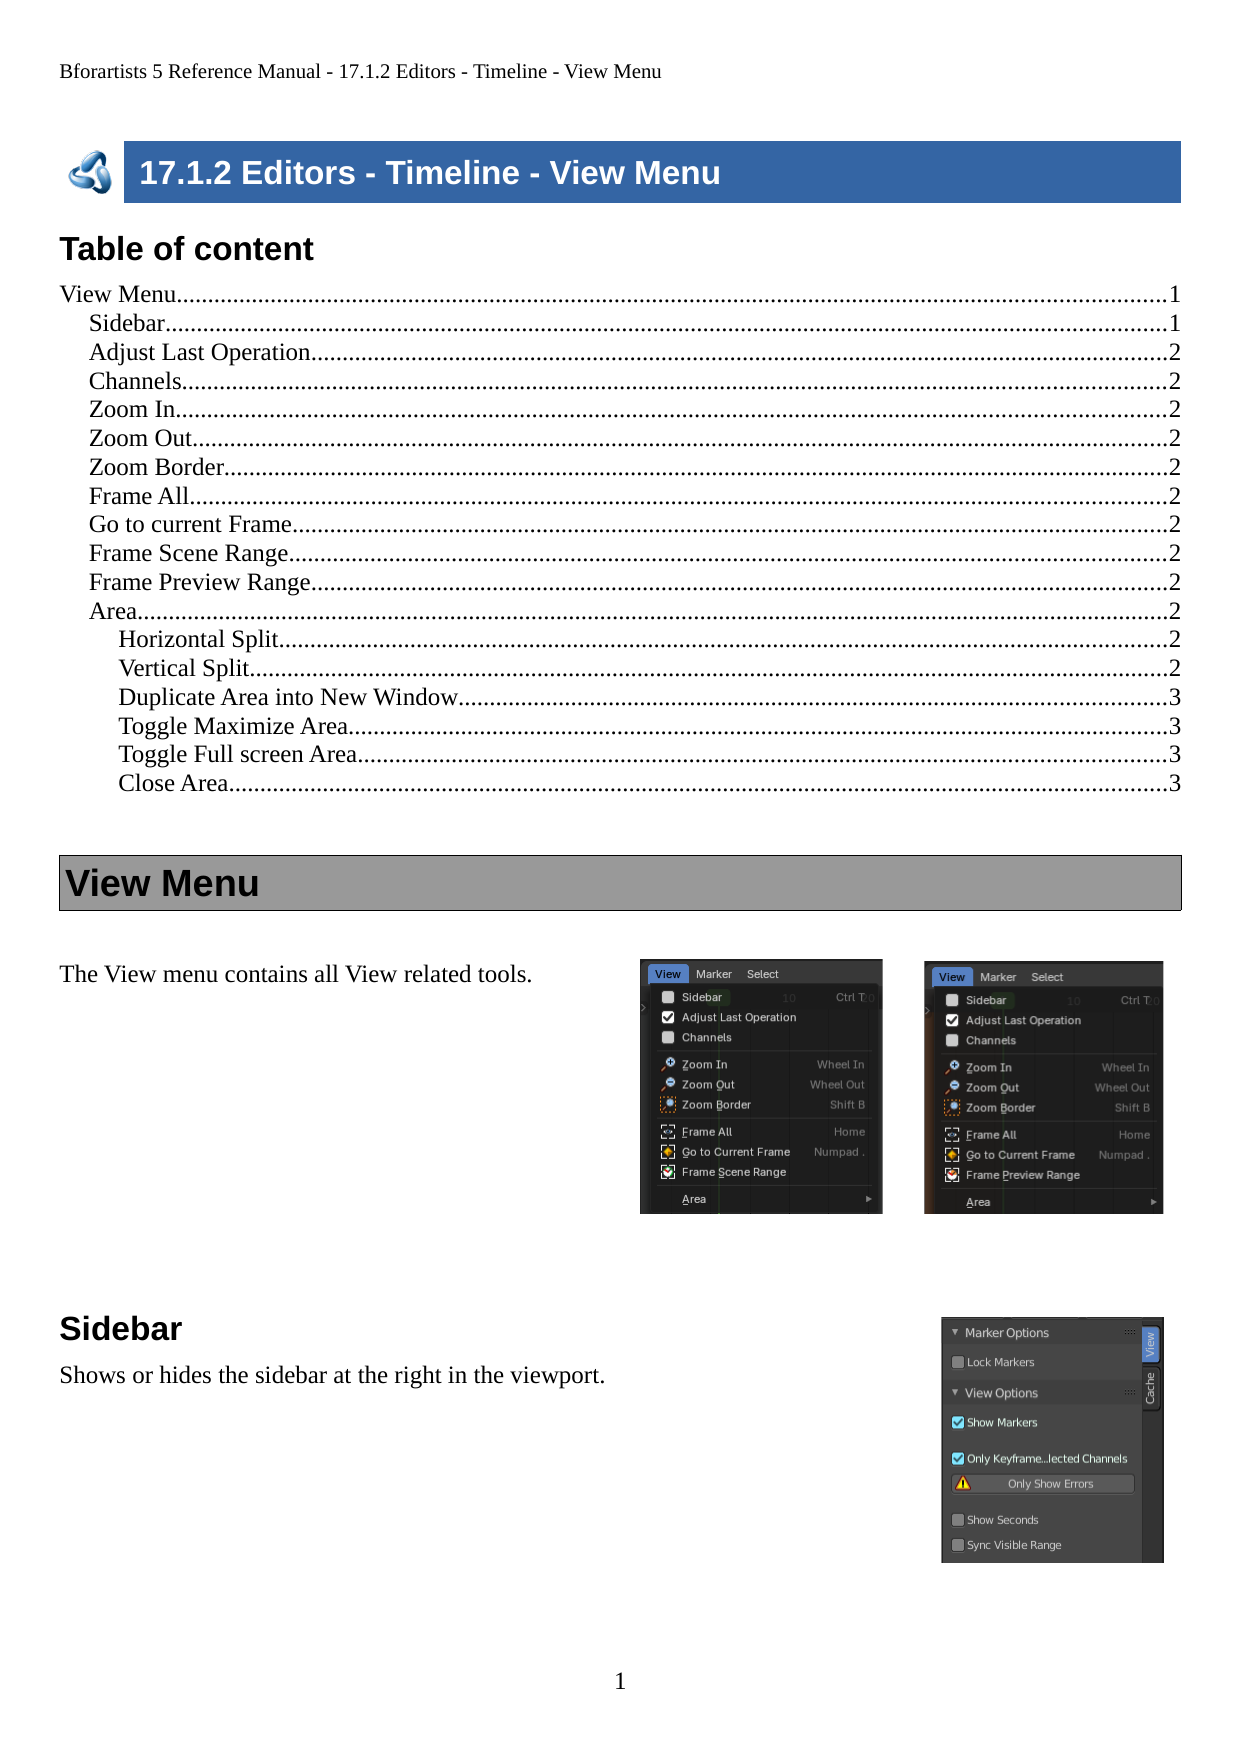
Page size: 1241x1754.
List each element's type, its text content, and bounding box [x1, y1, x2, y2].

text Shows or hides the sidebar at the right in the viewport. [59, 1360, 941, 1388]
text Area 2 [88, 596, 1181, 624]
text [883, 959, 1181, 988]
subtitle Table of content [59, 228, 1181, 267]
text Frame Preview Range 2 [88, 567, 1181, 596]
text Zoom Border 2 [88, 452, 1181, 481]
text Sidebar 1 [88, 308, 1181, 337]
text Frame All 2 [88, 481, 1181, 509]
text Toggle Full screen Area 3 [118, 739, 1181, 768]
text Frame Scene Range 2 [88, 538, 1181, 567]
text Duplicate Area into New Window 3 [118, 682, 1181, 711]
table_header View Menu [60, 856, 1181, 910]
table_header 17.1.2 Editors - Timeline - View Menu [124, 141, 1181, 203]
picture [924, 961, 1164, 1214]
text The View menu contains all View related tools. [59, 959, 640, 988]
text Close Area 3 [118, 768, 1181, 797]
picture [640, 959, 883, 1214]
table_header [59, 141, 124, 203]
subtitle Sidebar [59, 1308, 1181, 1347]
text Horizontal Split 2 [118, 624, 1181, 653]
text Channels 2 [88, 366, 1181, 394]
text Toggle Maximize Area 3 [118, 711, 1181, 739]
text Zoom Out 2 [88, 423, 1181, 452]
text Vertical Split 2 [118, 653, 1181, 682]
text Zoom In 2 [88, 394, 1181, 423]
picture [941, 1317, 1164, 1563]
text Go to current Frame 2 [88, 509, 1181, 538]
text Adjust Last Operation 2 [88, 337, 1181, 366]
picture [65, 147, 114, 197]
text View Menu 1 [59, 279, 1181, 308]
